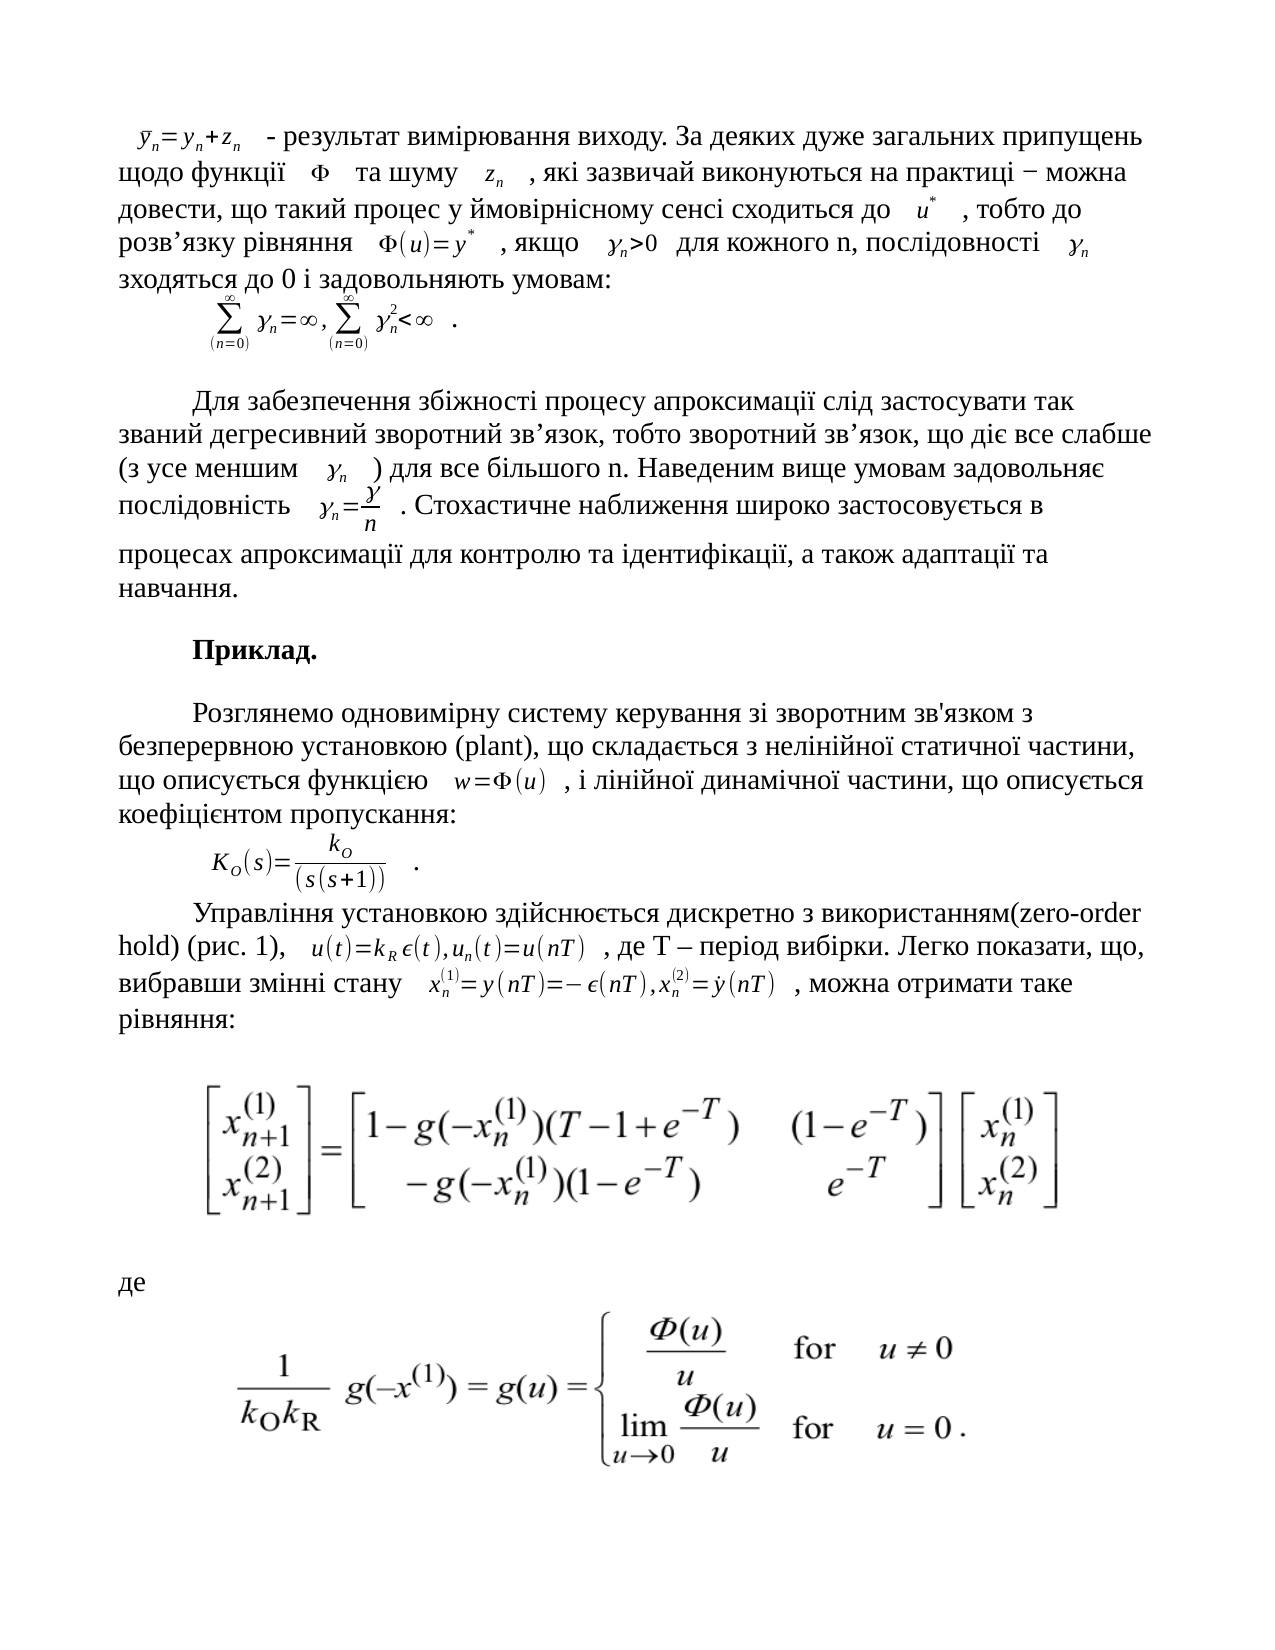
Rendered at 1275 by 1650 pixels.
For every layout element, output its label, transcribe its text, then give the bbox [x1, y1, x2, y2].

text . [118, 830, 1157, 895]
text де [118, 1264, 1157, 1297]
text - результат вимірювання виходу. За деяких дуже загальних припущень щодо функції та шуму , які зазвичай виконуються на практиці − можна довести, що такий процес у ймовірнісному сенсі сходиться до , тобто до розв’язку рівняння , якщо для кожного n, послідовності зходяться до 0 і задовольняють умовам: [118, 118, 1157, 294]
text . [118, 294, 1157, 354]
text Розглянемо одновимірну систему керування зі зворотним зв'язком з безперервною установкою (plant), що складається з нелінійної статичної частини, що описується функцією , і лінійної динамічної частини, що описується коефіцієнтом пропускання: [118, 695, 1157, 830]
text Управління установкою здійснюється дискретно з використанням(zero-order hold) (рис. 1), , де T – період вибірки. Легко показати, що, вибравши змінні стану , можна отримати таке рівняння: [118, 895, 1157, 1035]
picture [193, 1063, 1082, 1231]
text Приклад. [118, 632, 1157, 666]
picture [198, 1303, 999, 1485]
text Для забезпечення збіжності процесу апроксимації слід застосувати так званий дегресивний зворотний зв’язок, тобто зворотний зв’язок, що діє все слабше (з усе меншим ) для все більшого n. Наведеним вище умовам задовольняє послідовність . Стохастичне наближення широко застосовується в процесах апроксимації для контролю та ідентифікації, а також адаптації та навчання. [118, 383, 1157, 604]
